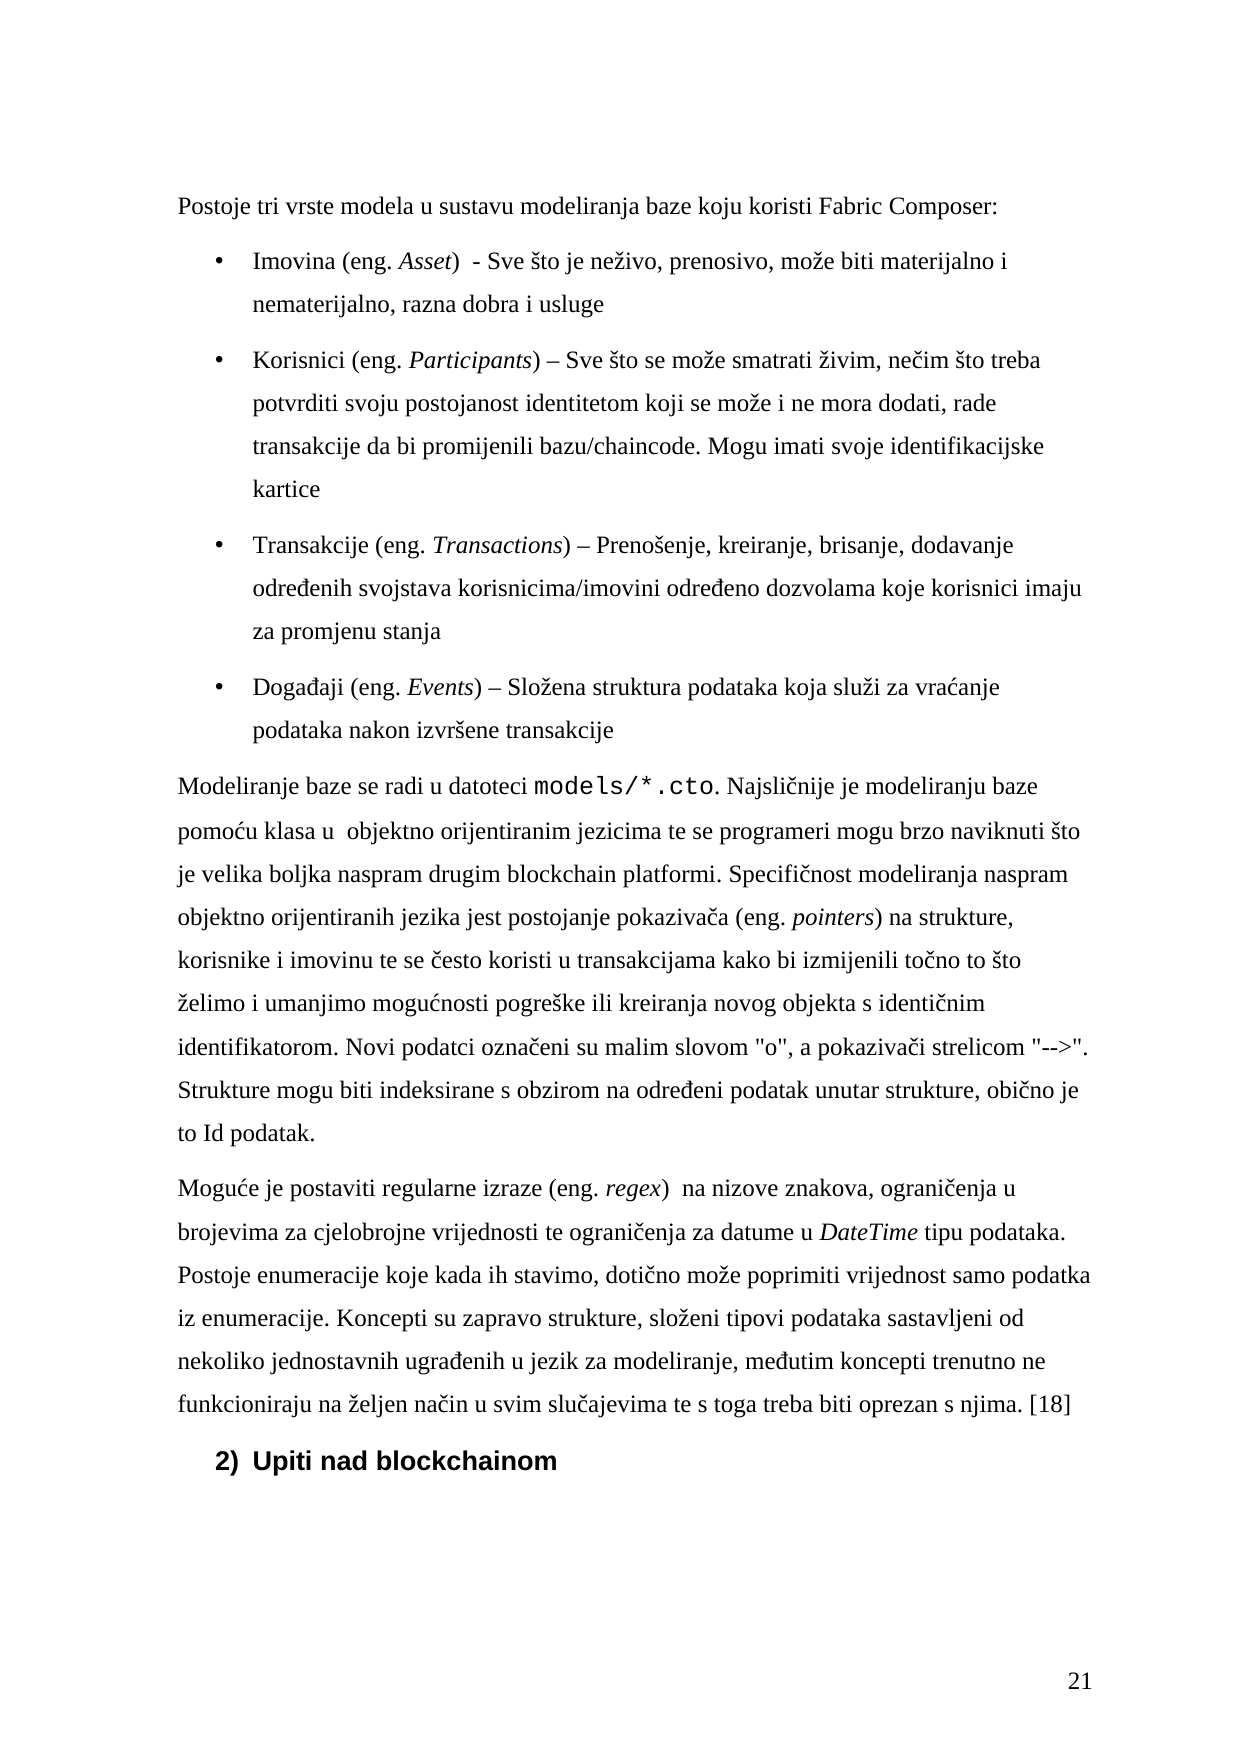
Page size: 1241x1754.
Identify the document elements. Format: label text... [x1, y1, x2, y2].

text Moguće je postaviti regularne izraze (eng. regex) na nizove znakova, ograničenja u brojevima za cjelobrojne vrijednosti te ograničenja za datume u DateTime tipu podataka. Postoje enumeracije koje kada ih stavimo, dotično može poprimiti vrijednost samo podatka iz enumeracije. Koncepti su zapravo strukture, složeni tipovi podataka sastavljeni od nekoliko jednostavnih ugrađenih u jezik za modeliranje, međutim koncepti trenutno ne funkcioniraju na željen način u svim slučajevima te s toga treba biti oprezan s njima. [18] [177, 1173, 1092, 1418]
list Imovina (eng. Asset) - Sve što je neživo, prenosivo, može biti materijalno i nematerijalno, razna dobra i usluge [215, 246, 1092, 318]
list Događaji (eng. Events) – Složena struktura podataka koja služi za vraćanje podataka nakon izvršene transakcije [215, 672, 1092, 744]
list Transakcije (eng. Transactions) – Prenošenje, kreiranje, brisanje, dodavanje određenih svojstava korisnicima/imovini određeno dozvolama koje korisnici imaju za promjenu stanja [215, 530, 1092, 645]
list Upiti nad blockchainom [215, 1445, 1092, 1476]
list Korisnici (eng. Participants) – Sve što se može smatrati živim, nečim što treba potvrditi svoju postojanost identitetom koji se može i ne mora dodati, rade transakcije da bi promijenili bazu/chaincode. Mogu imati svoje identifikacijske kartice [215, 345, 1092, 503]
text Modeliranje baze se radi u datoteci models/*.cto. Najsličnije je modeliranju baze pomoću klasa u objektno orijentiranim jezicima te se programeri mogu brzo naviknuti što je velika boljka naspram drugim blockchain platformi. Specifičnost modeliranja naspram objektno orijentiranih jezika jest postojanje pokazivača (eng. pointers) na strukture, korisnike i imovinu te se često koristi u transakcijama kako bi izmijenili točno to što želimo i umanjimo mogućnosti pogreške ili kreiranja novog objekta s identičnim identifikatorom. Novi podatci označeni su malim slovom "o", a pokazivači strelicom "-->". Strukture mogu biti indeksirane s obzirom na određeni podatak unutar strukture, obično je to Id podatak. [177, 771, 1092, 1147]
text Postoje tri vrste modela u sustavu modeliranja baze koju koristi Fabric Composer: [177, 148, 1092, 219]
